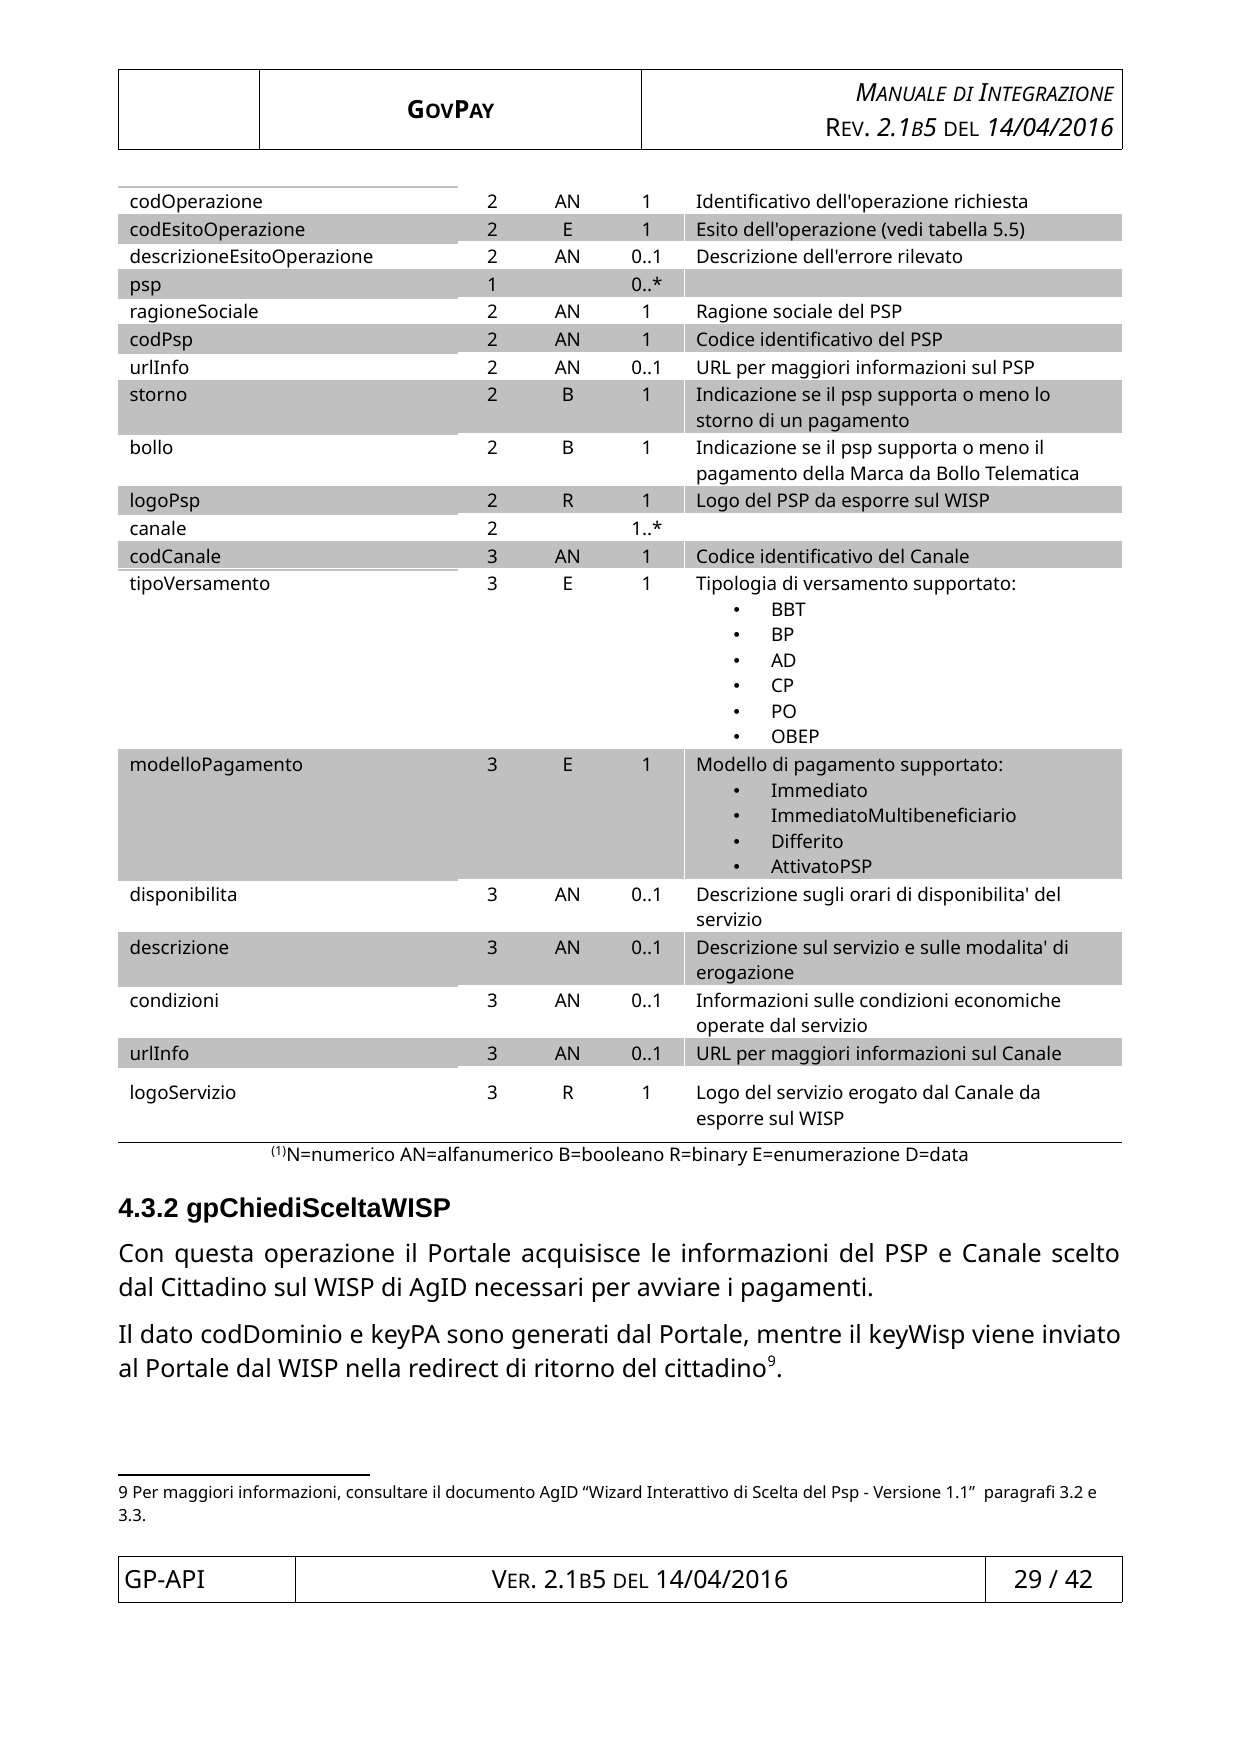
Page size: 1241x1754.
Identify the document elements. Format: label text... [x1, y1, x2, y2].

table_cell AN [526, 985, 609, 1038]
table_cell 2 [458, 513, 526, 541]
table_cell 3 [458, 749, 526, 879]
table_cell R [526, 1066, 609, 1142]
table_cell 3 [458, 541, 526, 568]
table_cell AN [526, 879, 609, 932]
table_cell Codice identificativo del PSP [685, 324, 1122, 352]
table_cell logoPsp [118, 488, 458, 513]
table_cell [526, 513, 609, 541]
text Il dato codDominio e keyPA sono generati dal Portale, mentre il keyWisp viene inviato al Portale dal WISP nella redirect di ritorno del cittadino. [118, 1317, 1122, 1385]
table_cell Tipologia di versamento supportato: BBT BP AD CP PO OBEP [685, 569, 1122, 749]
table_cell codOperazione [118, 188, 458, 214]
table_cell 1 [609, 186, 684, 214]
table_cell urlInfo [118, 354, 458, 379]
table_cell 2 [458, 186, 526, 214]
table_cell AN [526, 241, 609, 269]
table_cell descrizione [118, 934, 458, 985]
table_cell AN [526, 297, 609, 324]
table_cell 2 [458, 380, 526, 433]
table_cell [526, 269, 609, 297]
table_cell [685, 269, 1122, 297]
table_cell 1 [609, 749, 684, 879]
table_cell 2 [458, 241, 526, 269]
table_cell 1 [609, 297, 684, 324]
table_cell 1 [609, 1066, 684, 1142]
table_cell 0..1 [609, 985, 684, 1038]
table_cell codPsp [118, 326, 458, 352]
table_cell logoServizio [118, 1068, 458, 1142]
table_cell AN [526, 324, 609, 352]
table_cell 3 [458, 879, 526, 932]
table_cell 2 [458, 324, 526, 352]
table_cell 2 [458, 214, 526, 241]
table_cell [685, 513, 1122, 541]
table_cell 3 [458, 985, 526, 1038]
table_cell 2 [458, 297, 526, 324]
table_cell 2 [458, 433, 526, 486]
table_cell B [526, 433, 609, 486]
table_cell 1 [609, 380, 684, 433]
table_cell B [526, 380, 609, 433]
table_cell disponibilita [118, 881, 458, 932]
table_cell AN [526, 186, 609, 214]
table_cell URL per maggiori informazioni sul PSP [685, 352, 1122, 379]
table_cell Descrizione sugli orari di disponibilita' del servizio [685, 879, 1122, 932]
table_cell ragioneSociale [118, 299, 458, 324]
table_cell psp [118, 271, 458, 297]
table_cell AN [526, 1038, 609, 1066]
table_cell AN [526, 932, 609, 985]
table_cell 1 [609, 569, 684, 749]
table_cell 1 [458, 269, 526, 297]
table_cell 3 [458, 1038, 526, 1066]
table_cell 0..* [609, 269, 684, 297]
table_cell 2 [458, 486, 526, 513]
table_cell codEsitoOperazione [118, 216, 458, 241]
table_cell 3 [458, 932, 526, 985]
table_cell 1 [609, 324, 684, 352]
table_cell AN [526, 352, 609, 379]
table_cell Descrizione dell'errore rilevato [685, 241, 1122, 269]
table_cell 0..1 [609, 1038, 684, 1066]
table_cell Indicazione se il psp supporta o meno lo storno di un pagamento [685, 380, 1122, 433]
table_cell Modello di pagamento supportato: Immediato ImmediatoMultibeneficiario Differito AttivatoPSP [685, 749, 1122, 879]
table_cell 1 [609, 486, 684, 513]
text Per maggiori informazioni, consultare il documento AgID “Wizard Interattivo di Scelta del Psp - Versione 1.1” paragrafi 3.2 e 3.3. [118, 1481, 1122, 1527]
table_cell 1..* [609, 513, 684, 541]
table_cell Indicazione se il psp supporta o meno il pagamento della Marca da Bollo Telematica [685, 433, 1122, 486]
table_cell 0..1 [609, 879, 684, 932]
table_cell urlInfo [118, 1040, 458, 1066]
table_cell Identificativo dell'operazione richiesta [685, 186, 1122, 214]
table_cell storno [118, 382, 458, 433]
table_cell E [526, 569, 609, 749]
table_cell codCanale [118, 543, 458, 568]
table_cell 0..1 [609, 932, 684, 985]
table_cell AN [526, 541, 609, 568]
table_cell 3 [458, 1066, 526, 1142]
table_cell 1 [609, 433, 684, 486]
table_cell 0..1 [609, 352, 684, 379]
table_cell 0..1 [609, 241, 684, 269]
table_cell canale [118, 515, 458, 541]
table_cell condizioni [118, 987, 458, 1038]
table_cell modelloPagamento [118, 751, 458, 879]
table_cell Ragione sociale del PSP [685, 297, 1122, 324]
table_cell Informazioni sulle condizioni economiche operate dal servizio [685, 985, 1122, 1038]
table_cell E [526, 214, 609, 241]
table_cell 3 [458, 569, 526, 749]
text Con questa operazione il Portale acquisisce le informazioni del PSP e Canale scelto dal Cittadino sul WISP di AgID necessari per avviare i pagamenti. [118, 1236, 1122, 1304]
table_cell 2 [458, 352, 526, 379]
table_cell E [526, 749, 609, 879]
subtitle gpChiediSceltaWISP [118, 1192, 1122, 1223]
table_cell Logo del servizio erogato dal Canale da esporre sul WISP [685, 1066, 1122, 1142]
table_cell Esito dell'operazione (vedi tabella 5.5) [685, 214, 1122, 241]
table_cell tipoVersamento [118, 571, 458, 749]
table_cell descrizioneEsitoOperazione [118, 244, 458, 269]
table_cell Descrizione sul servizio e sulle modalita' di erogazione [685, 932, 1122, 985]
table_cell 1 [609, 214, 684, 241]
table_cell URL per maggiori informazioni sul Canale [685, 1038, 1122, 1066]
table_cell Codice identificativo del Canale [685, 541, 1122, 568]
table_cell Logo del PSP da esporre sul WISP [685, 486, 1122, 513]
table_cell R [526, 486, 609, 513]
text (1)N=numerico AN=alfanumerico B=booleano R=binary E=enumerazione D=data [118, 1143, 1122, 1167]
table_cell bollo [118, 435, 458, 486]
table_cell 1 [609, 541, 684, 568]
